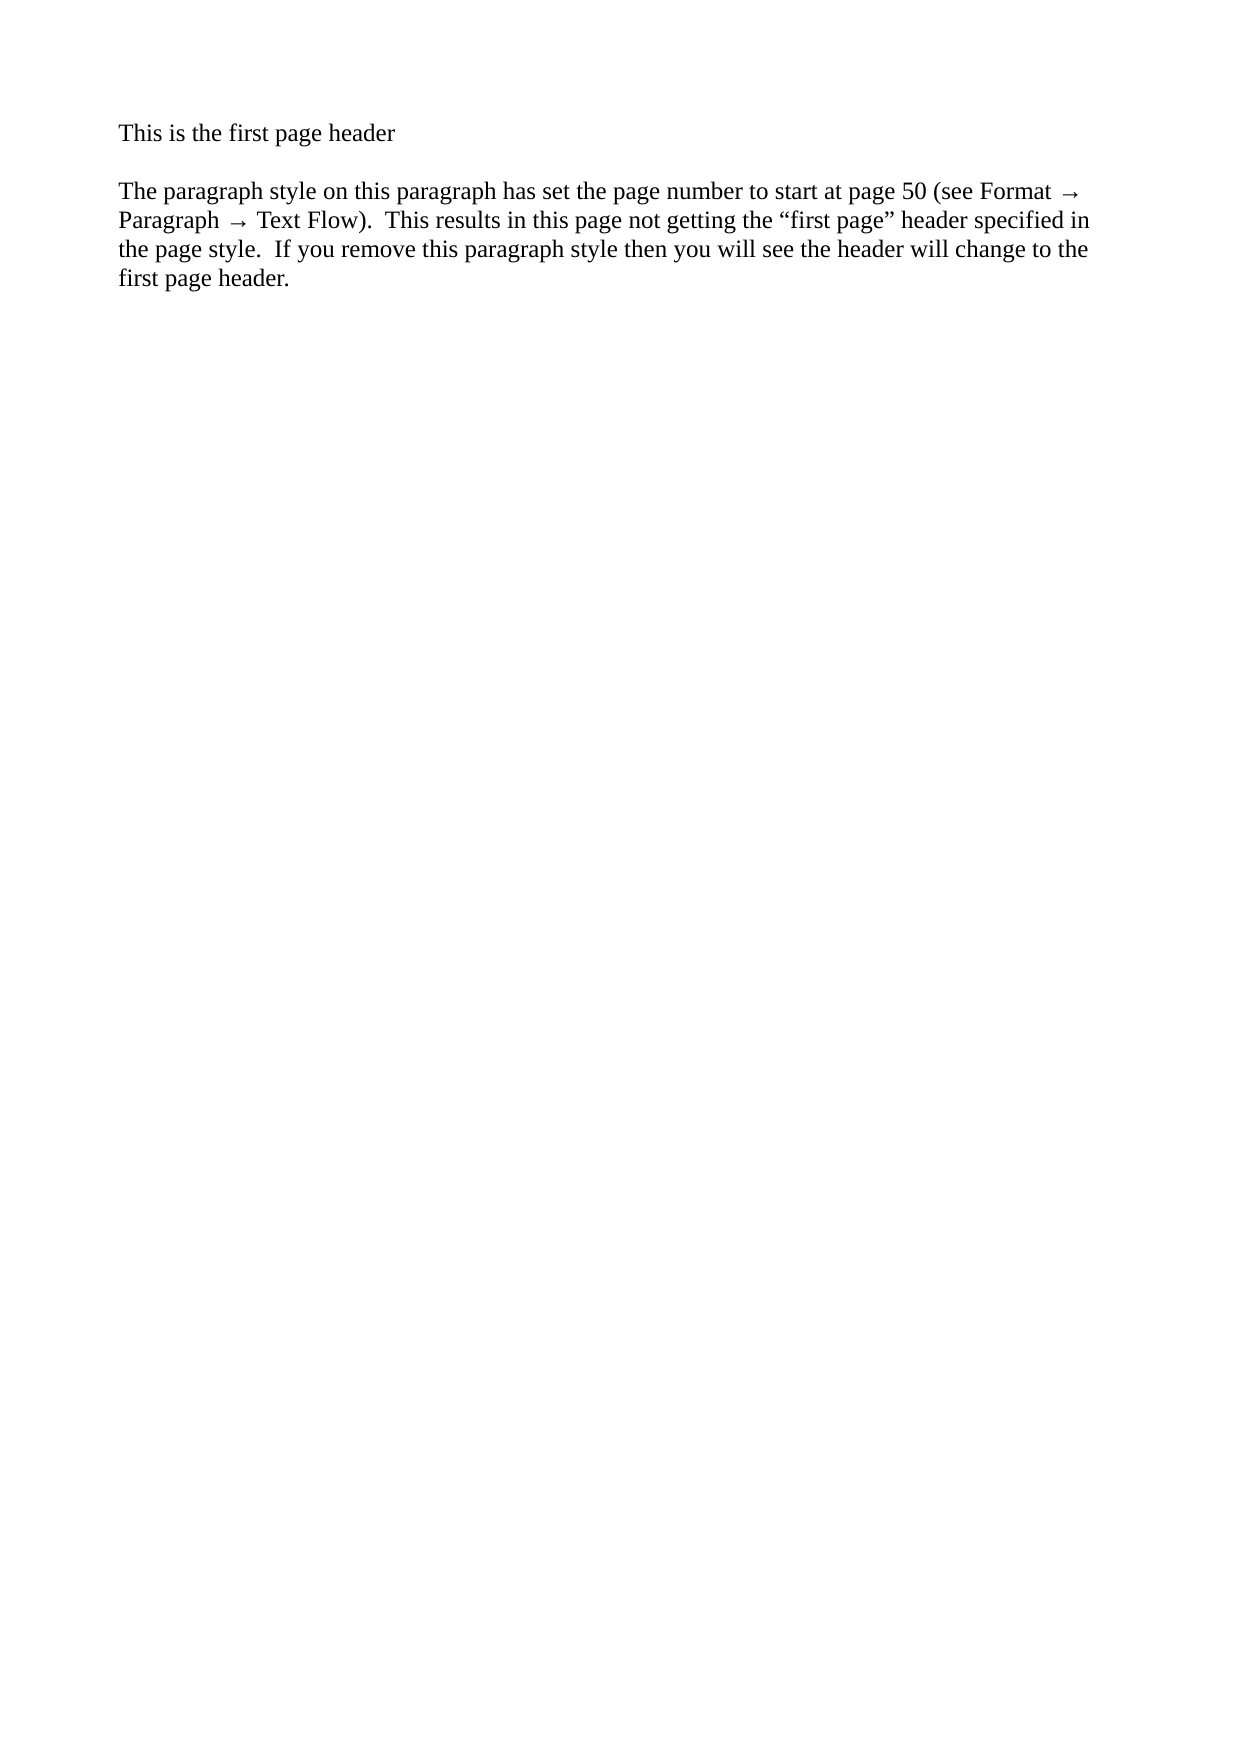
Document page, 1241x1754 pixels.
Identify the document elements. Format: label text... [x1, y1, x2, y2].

text The paragraph style on this paragraph has set the page number to start at page 50 (see Format → Paragraph → Text Flow). This results in this page not getting the “first page” header specified in the page style. If you remove this paragraph style then you will see the header will change to the first page header. [118, 176, 1122, 291]
